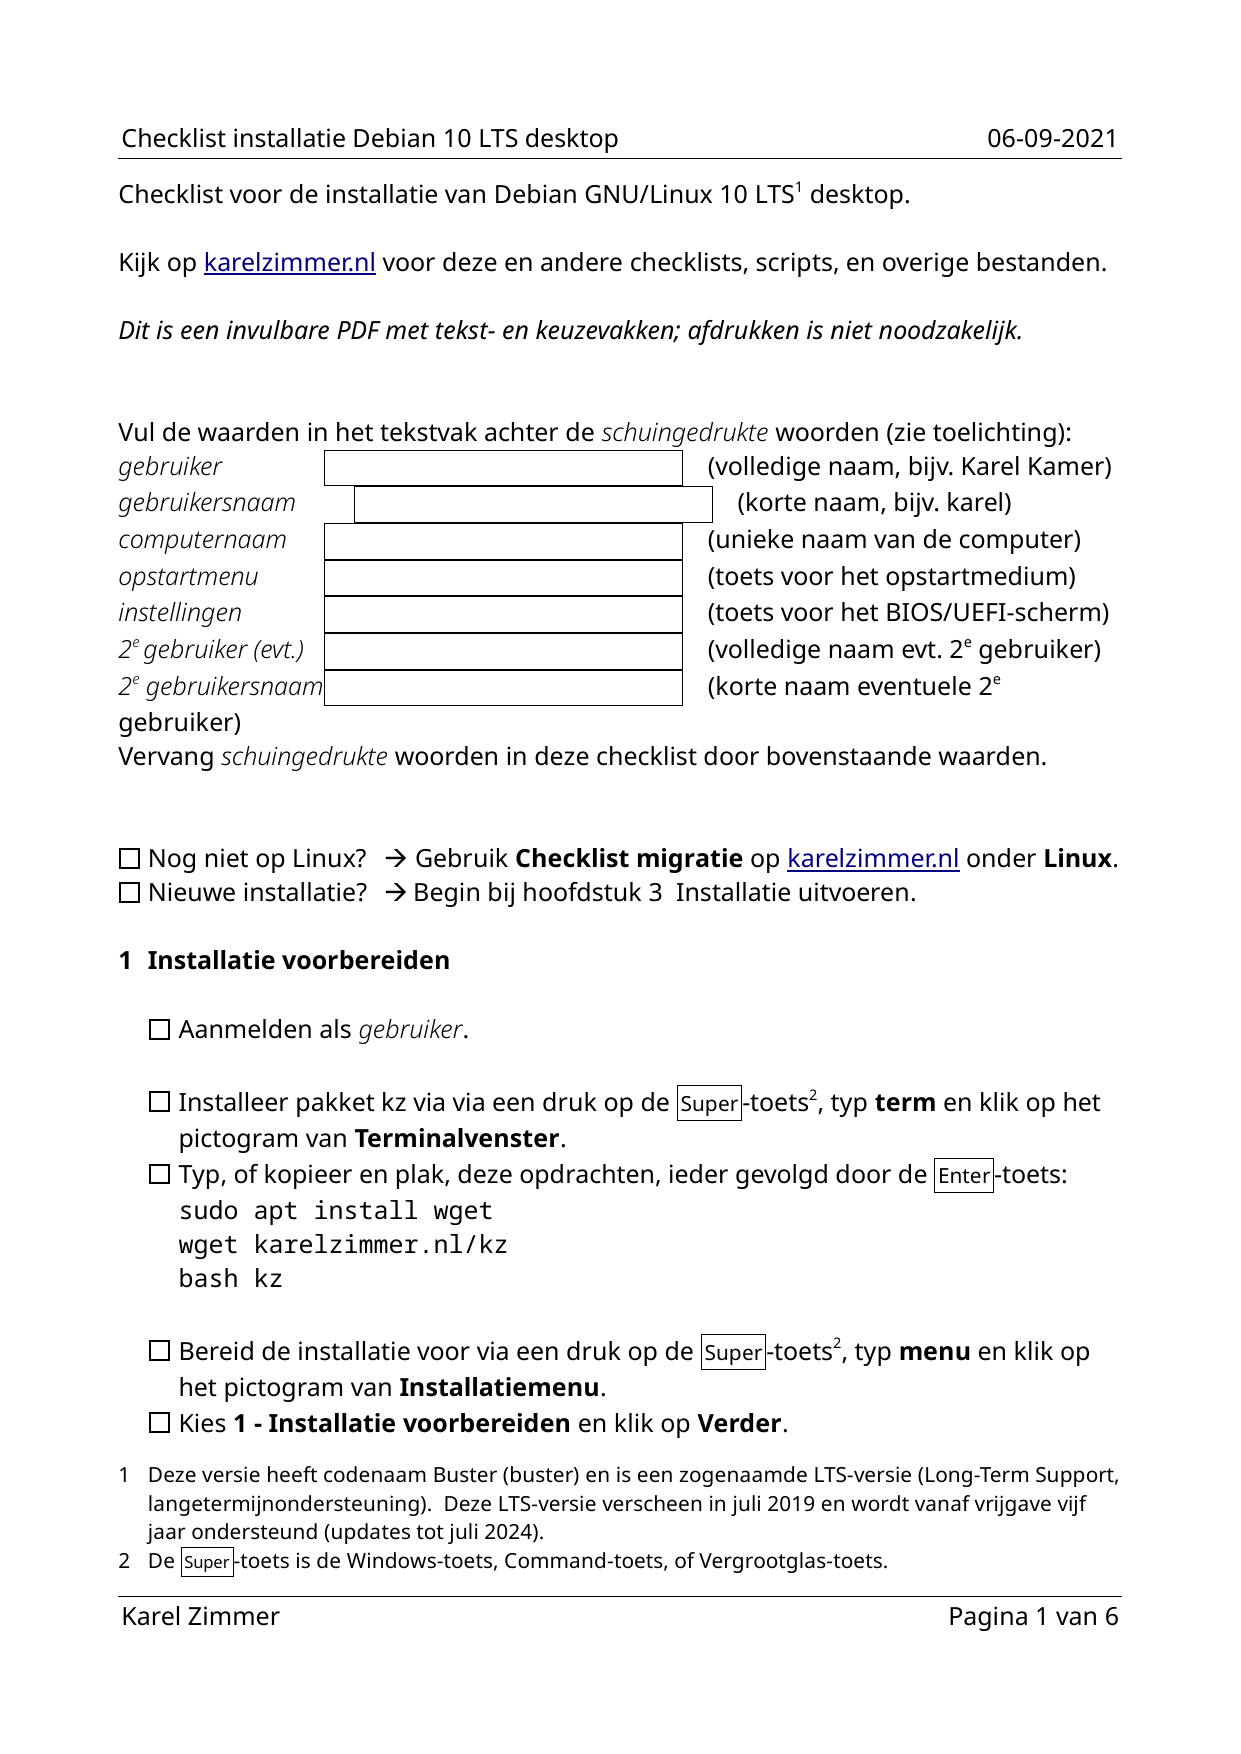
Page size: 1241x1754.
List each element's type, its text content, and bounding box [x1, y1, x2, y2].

text Deze versie heeft codenaam Buster (buster) en is een zogenaamde LTS-versie (Long-Term Support, langetermijnondersteuning). Deze LTS-versie verscheen in juli 2019 en wordt vanaf vrijgave vijf jaar ondersteund (updates tot juli 2024). [118, 1460, 1122, 1546]
text Vul de waarden in het tekstvak achter de schuingedrukte woorden (zie toelichting): [118, 415, 1122, 449]
table_cell Kies 1 - Installatie voorbereiden en klik op Verder. [177, 1405, 1120, 1441]
text computernaam [118, 522, 354, 559]
table_cell [141, 1332, 177, 1404]
text Checklist voor de installatie van Debian GNU/Linux 10 LTS desktop. [118, 177, 1122, 211]
text Dit is een invulbare PDF met tekst- en keuzevakken; afdrukken is niet noodzakelijk. [118, 313, 1122, 347]
table_cell [141, 1405, 177, 1441]
text Kijk op karelzimmer.nl voor deze en andere checklists, scripts, en overige bestanden. [118, 245, 1122, 279]
text (toets voor het opstartmedium) [683, 559, 1122, 595]
text (korte naam, bijv. karel) [683, 485, 1122, 522]
text (toets voor het BIOS/UEFI-scherm) [683, 595, 1122, 632]
table_cell Installeer pakket kz via via een druk op de Super-toets, typ term en klik op het pictogram van Terminalvenster. [177, 1084, 1120, 1156]
table_header [141, 1011, 177, 1047]
text gebruiker (volledige naam, bijv. Karel Kamer) [118, 449, 1122, 485]
table_cell [141, 1296, 177, 1332]
text 2e gebruiker (evt.) [118, 632, 324, 669]
text 2e gebruikersnaam (korte naam eventuele 2e gebruiker) [118, 669, 1122, 739]
text opstartmenu [118, 559, 324, 595]
text Nog niet op Linux?  Gebruik Checklist migratie op karelzimmer.nl onder Linux. [118, 841, 1122, 875]
text gebruikersnaam [118, 485, 354, 522]
table_cell [177, 1296, 1120, 1332]
table_cell [141, 1047, 177, 1083]
table_header Aanmelden als gebruiker. [177, 1011, 1120, 1047]
table_cell [177, 1047, 1120, 1083]
text (unieke naam van de computer) [683, 522, 1122, 559]
table_cell [141, 1084, 177, 1156]
table_cell [141, 1156, 177, 1296]
table_cell Bereid de installatie voor via een druk op de Super-toets2, typ menu en klik op het pictogram van Installatiemenu. [177, 1332, 1120, 1404]
text instellingen [118, 595, 324, 632]
text Vervang schuingedrukte woorden in deze checklist door bovenstaande waarden. [118, 739, 1122, 773]
table_cell Typ, of kopieer en plak, deze opdrachten, ieder gevolgd door de Enter-toets: sudo apt install wget wget karelzimmer.nl/kz bash kz [177, 1156, 1120, 1296]
text Nieuwe installatie?  Begin bij hoofdstuk 2 Installatie uitvoeren. [118, 875, 1122, 909]
text (volledige naam evt. 2e gebruiker) [683, 632, 1122, 669]
list Installatie voorbereiden [118, 943, 1122, 977]
